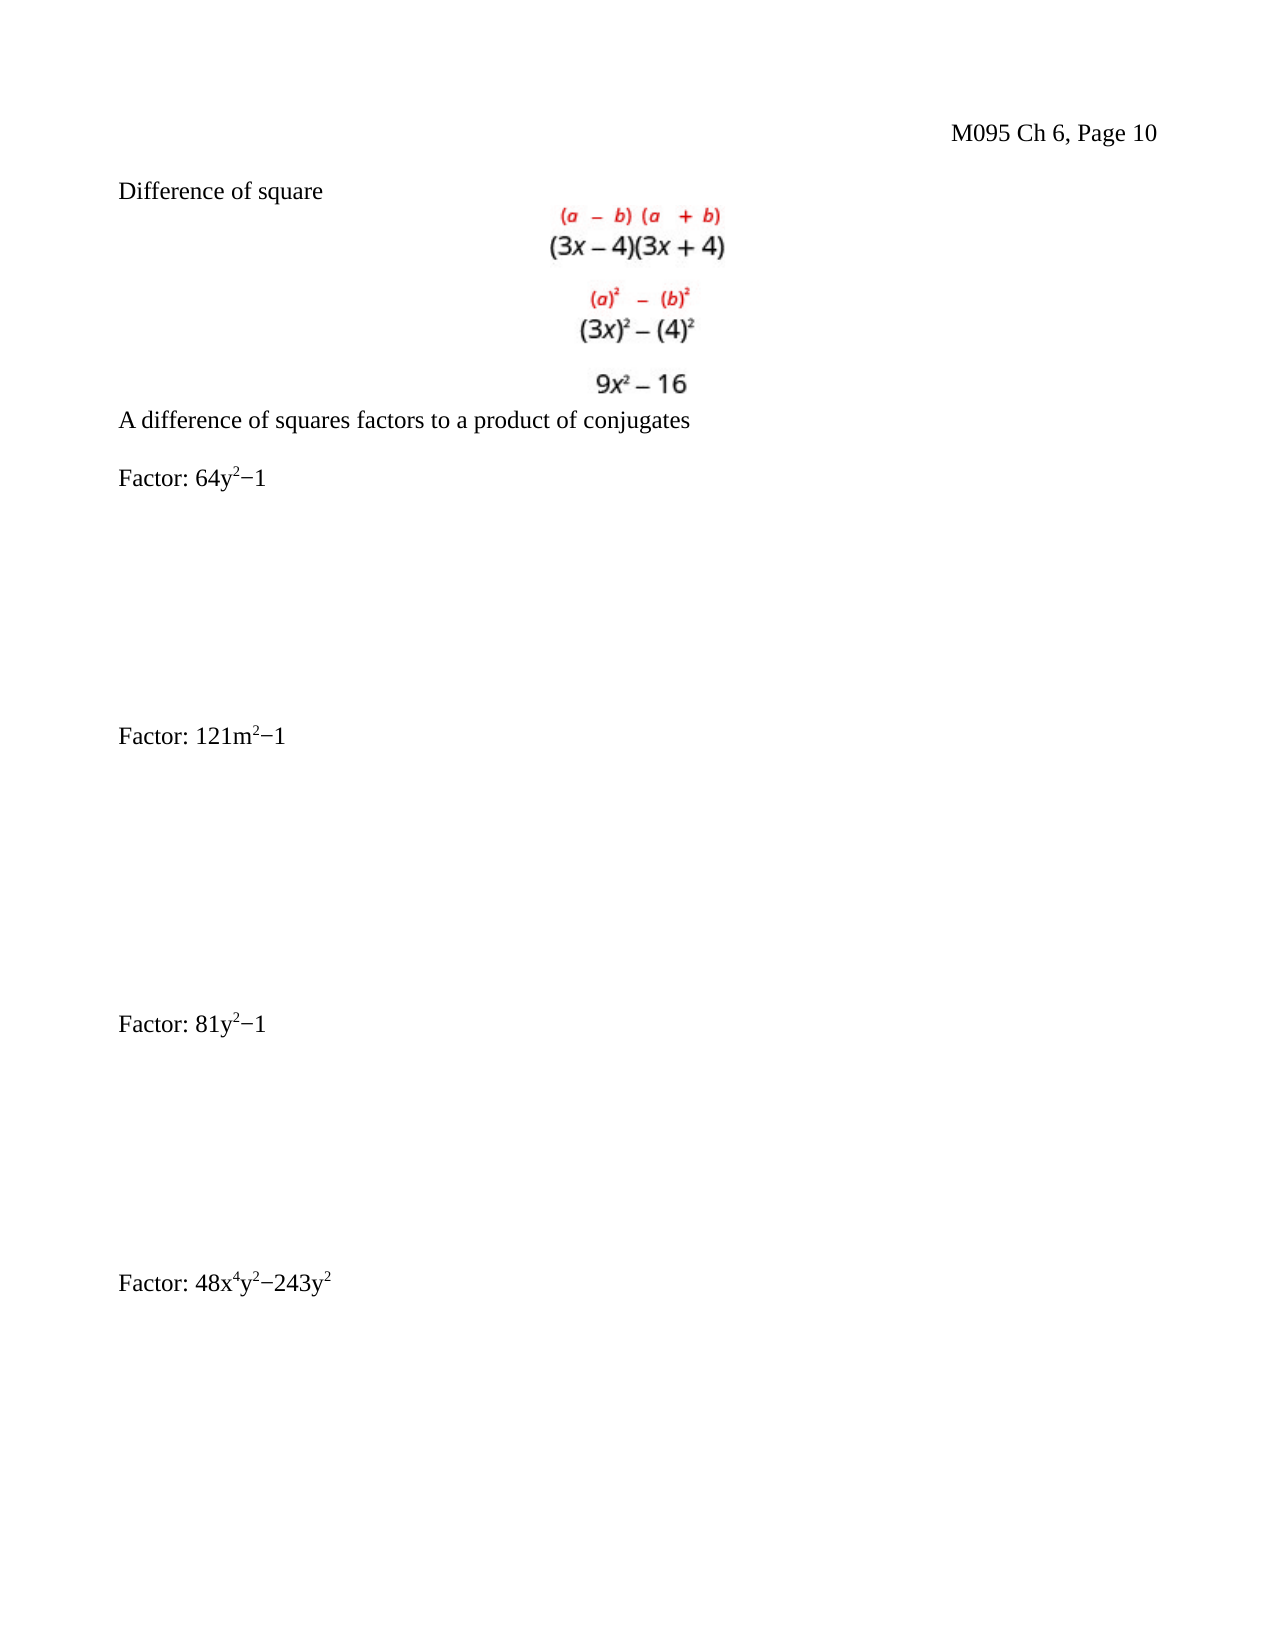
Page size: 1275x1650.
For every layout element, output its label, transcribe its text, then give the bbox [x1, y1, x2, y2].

picture [550, 205, 725, 405]
text Factor: 121m2−1 [118, 721, 1157, 750]
text Factor: 81y2−1 [118, 1009, 1157, 1038]
text Factor: 64y2−1 [118, 463, 1157, 491]
text A difference of squares factors to a product of conjugates [118, 205, 1157, 434]
text Difference of square [118, 176, 1157, 205]
text Factor: 48x4y2−243y2 [118, 1268, 1157, 1296]
